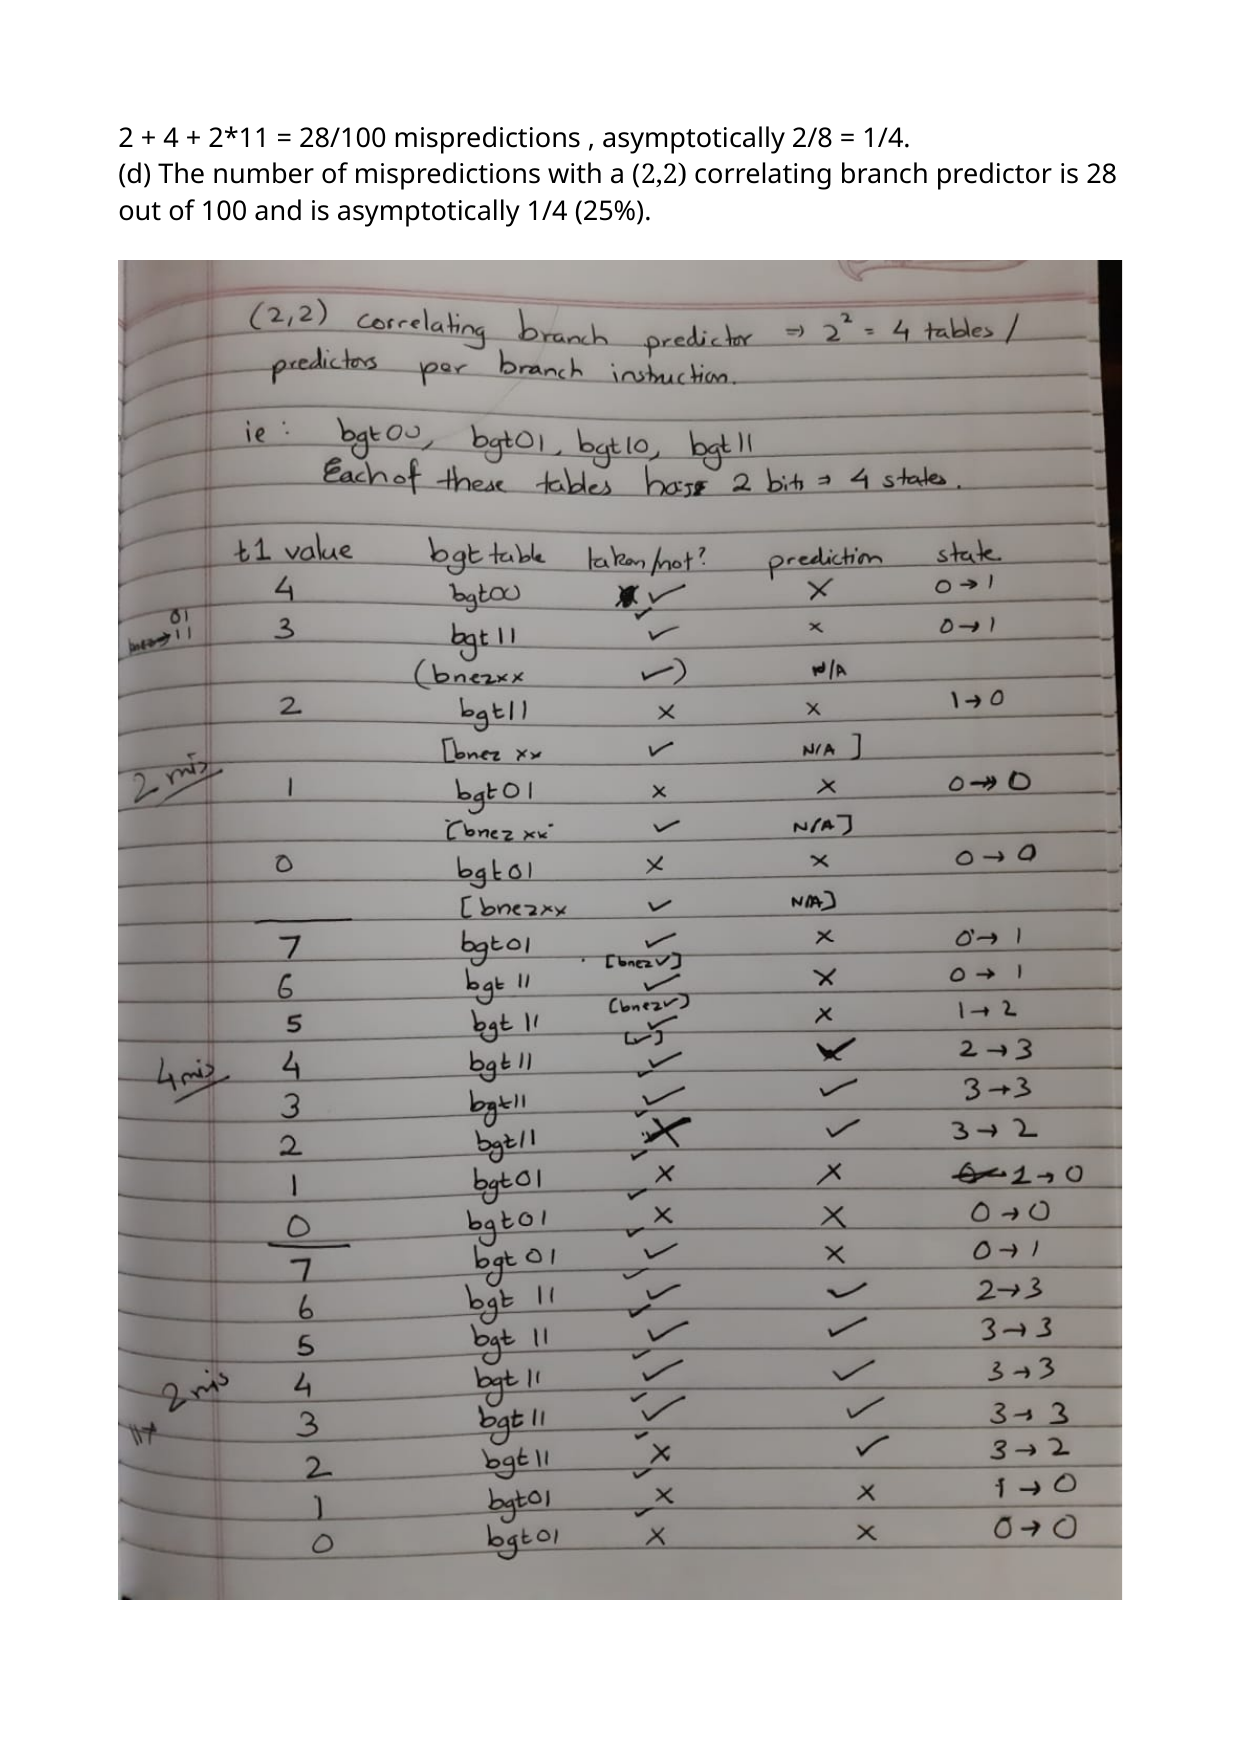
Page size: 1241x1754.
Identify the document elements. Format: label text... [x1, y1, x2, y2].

text 2 + 4 + 2*11 = 28/100 mispredictions , asymptotically 2/8 = 1/4. [118, 118, 1122, 155]
picture [118, 260, 1123, 1600]
text (d) The number of mispredictions with a (2,2) correlating branch predictor is 28 out of 100 and is asymptotically 1/4 (25%). [118, 155, 1122, 229]
